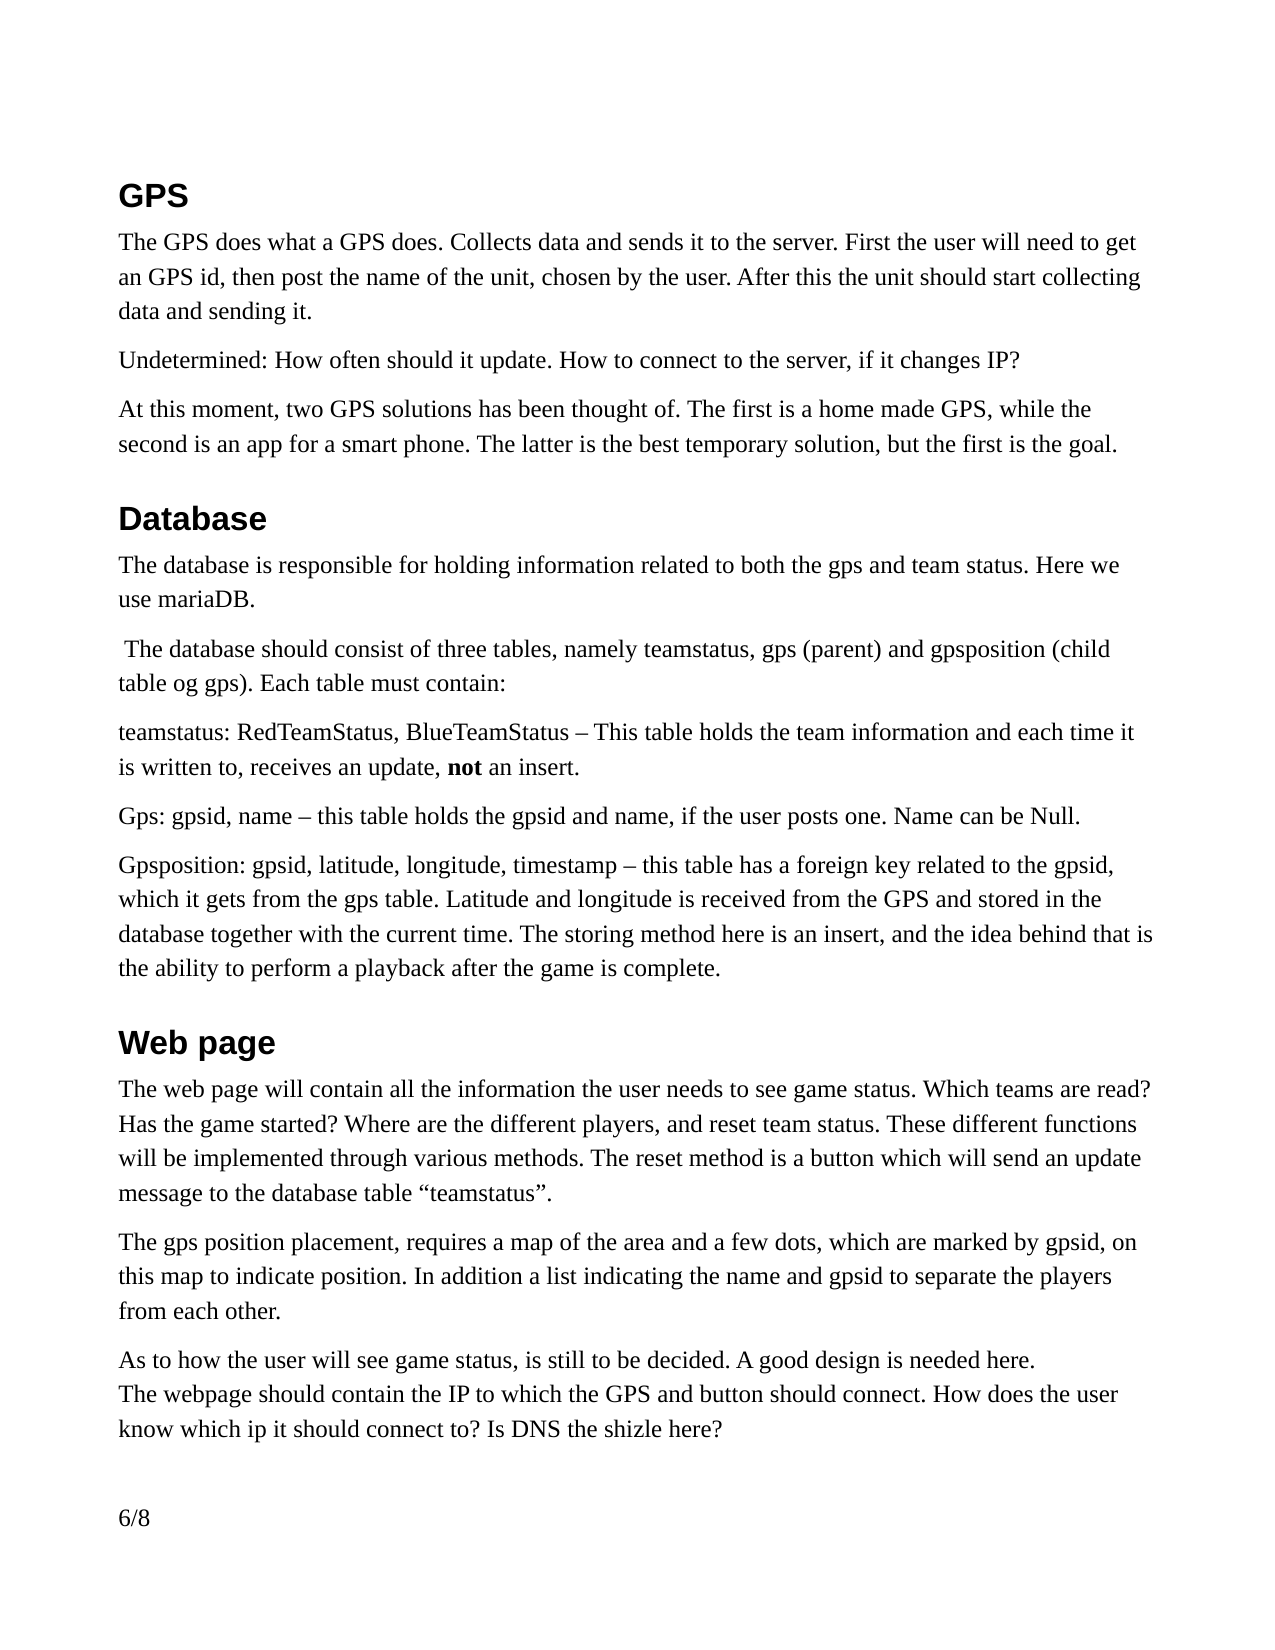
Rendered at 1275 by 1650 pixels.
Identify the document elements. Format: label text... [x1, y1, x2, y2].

text The web page will contain all the information the user needs to see game status. Which teams are read? Has the game started? Where are the different players, and reset team status. These different functions will be implemented through various methods. The reset method is a button which will send an update message to the database table “teamstatus”. [118, 1074, 1157, 1206]
text As to how the user will see game status, is still to be decided. A good design is needed here. The webpage should contain the IP to which the GPS and button should connect. How does the user know which ip it should connect to? Is DNS the shizle here? [118, 1345, 1157, 1442]
text teamstatus: RedTeamStatus, BlueTeamStatus – This table holds the team information and each time it is written to, receives an update, not an insert. [118, 717, 1157, 780]
text At this moment, two GPS solutions has been thought of. The first is a home made GPS, while the second is an app for a smart phone. The latter is the best temporary solution, but the first is the goal. [118, 394, 1157, 458]
text The gps position placement, requires a map of the area and a few dots, which are marked by gpsid, on this map to indicate position. In addition a list indicating the name and gpsid to separate the players from each other. [118, 1227, 1157, 1324]
subtitle Database [118, 499, 1157, 538]
subtitle Web page [118, 1023, 1157, 1062]
text The database should consist of three tables, namely teamstatus, gps (parent) and gpsposition (child table og gps). Each table must contain: [118, 634, 1157, 697]
subtitle GPS [118, 176, 1157, 215]
text The database is responsible for holding information related to both the gps and team status. Here we use mariaDB. [118, 550, 1157, 613]
text The GPS does what a GPS does. Collects data and sends it to the server. First the user will need to get an GPS id, then post the name of the unit, chosen by the user. After this the unit should start collecting data and sending it. [118, 227, 1157, 325]
text Undetermined: How often should it update. How to connect to the server, if it changes IP? [118, 346, 1157, 374]
text Gpsposition: gpsid, latitude, longitude, timestamp – this table has a foreign key related to the gpsid, which it gets from the gps table. Latitude and longitude is received from the GPS and stored in the database together with the current time. The storing method here is an insert, and the idea behind that is the ability to perform a playback after the game is complete. [118, 850, 1157, 982]
text Gps: gpsid, name – this table holds the gpsid and name, if the user posts one. Name can be Null. [118, 801, 1157, 829]
